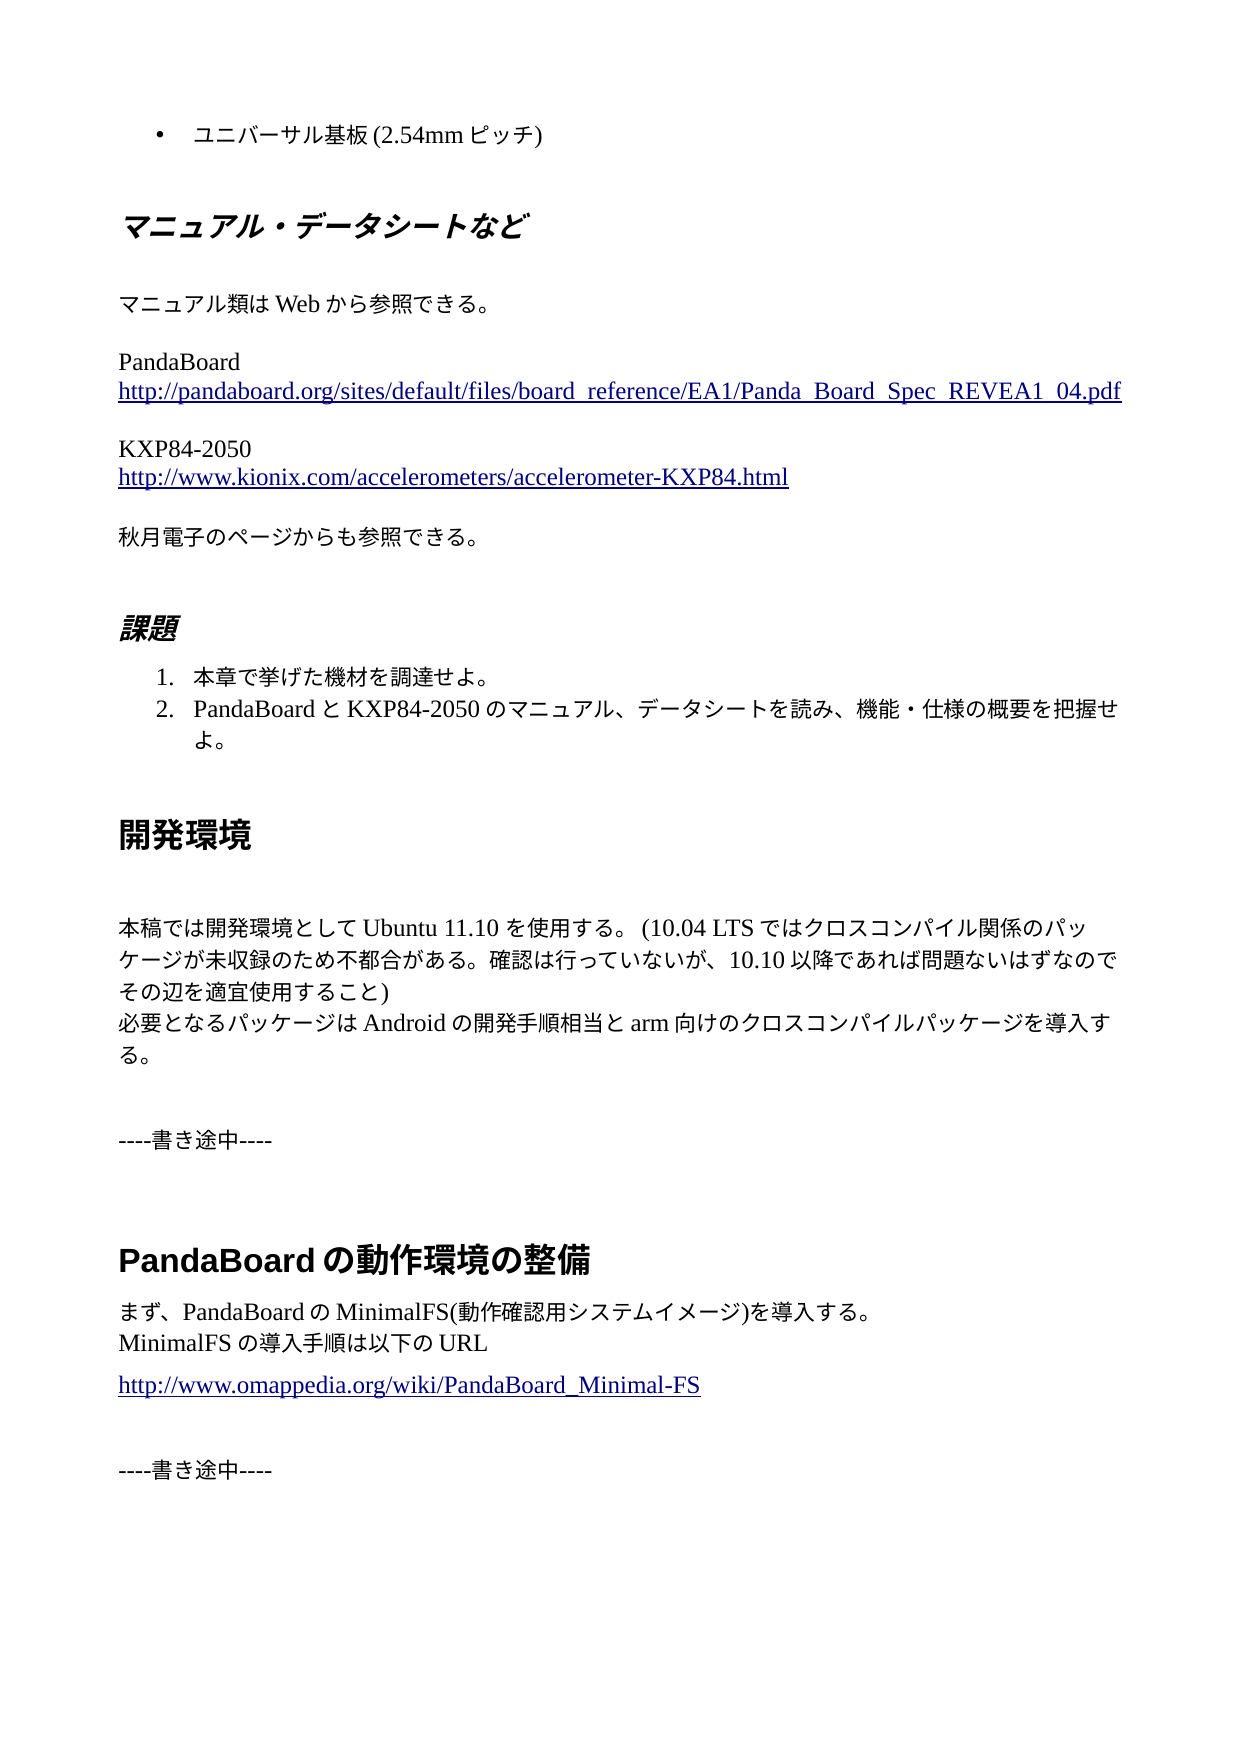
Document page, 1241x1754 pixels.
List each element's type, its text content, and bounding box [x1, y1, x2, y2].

list 本章で挙げた機材を調達せよ。 [156, 660, 1122, 692]
text マニュアル類はWebから参照できる。 PandaBoard [118, 287, 1122, 376]
subtitle PandaBoardの動作環境の整備 [118, 1234, 1122, 1282]
text 本稿では開発環境としてUbuntu 11.10 を使用する。 (10.04 LTSではクロスコンパイル関係のパッケージが未収録のため不都合がある。確認は行っていないが、10.10以降であれば問題ないはずなのでその辺を適宜使用すること) 必要となるパッケージは Androidの開発手順相当とarm向けのクロスコンパイルパッケージを導入する。 [118, 911, 1122, 1069]
text まず、PandaBoardのMinimalFS(動作確認用システムイメージ)を導入する。 MinimalFSの導入手順は以下のURL [118, 1295, 1122, 1358]
text ----書き途中---- [118, 1453, 1122, 1485]
subtitle 開発環境 [118, 809, 1122, 857]
text ----書き途中---- [118, 1123, 1122, 1155]
text http://www.omappedia.org/wiki/PandaBoard_Minimal-FS [118, 1371, 1122, 1399]
list ユニバーサル基板 (2.54mmピッチ) [156, 118, 1122, 150]
list PandaBoardとKXP84-2050のマニュアル、データシートを読み、機能・仕様の概要を把握せよ。 [156, 692, 1122, 755]
subtitle マニュアル・データシートなど [118, 203, 1122, 246]
subtitle 課題 [118, 605, 1122, 648]
text KXP84-2050 http://www.kionix.com/accelerometers/accelerometer-KXP84.html 秋月電子のページからも参照できる。 [118, 405, 1122, 580]
text http://pandaboard.org/sites/default/files/board_reference/EA1/Panda_Board_Spec_REVEA1_04.pdf [118, 376, 1122, 401]
